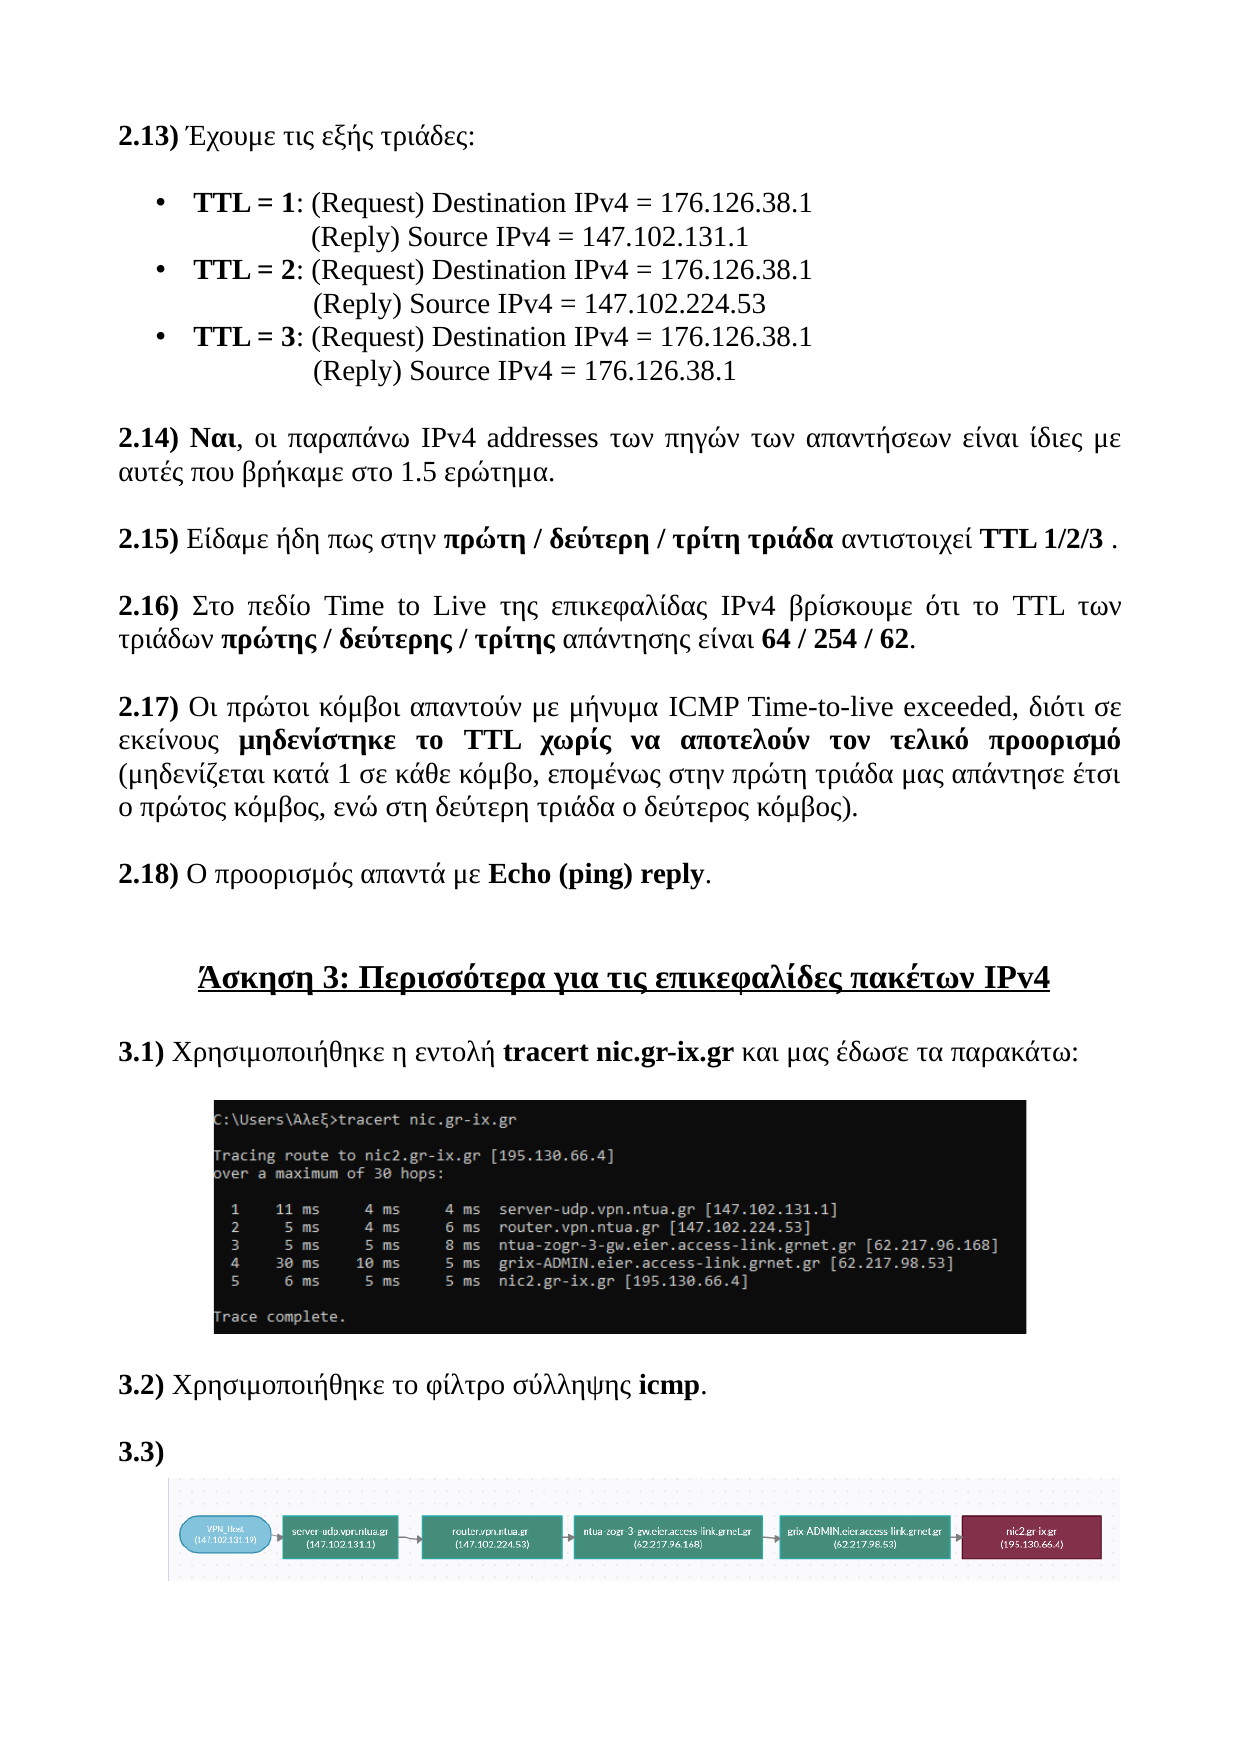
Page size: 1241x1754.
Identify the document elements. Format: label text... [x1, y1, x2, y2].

text 3.2) Χρησιμοποιήθηκε το φίλτρο σύλληψης icmp. [118, 1367, 1122, 1401]
list (Reply) Source IPv4 = 147.102.131.1 [156, 219, 1122, 252]
text 2.14) Ναι, οι παραπάνω IPv4 addresses των πηγών των απαντήσεων είναι ίδιες με αυτές που βρήκαμε στο 1.5 ερώτημα. [118, 420, 1122, 487]
text 3.3) [118, 1434, 1122, 1468]
list TTL = 1: (Request) Destination IPv4 = 176.126.38.1 [156, 185, 1122, 219]
text Άσκηση 3: Περισσότερα για τις επικεφαλίδες πακέτων IPv4 [118, 957, 1122, 995]
text 2.13) Έχουμε τις εξής τριάδες: [118, 118, 1122, 152]
list (Reply) Source IPv4 = 147.102.224.53 [268, 286, 1122, 319]
text 2.16) Στο πεδίο Time to Live της επικεφαλίδας IPv4 βρίσκουμε ότι το TTL των τριάδων πρώτης / δεύτερης / τρίτης απάντησης είναι 64 / 254 / 62. [118, 588, 1122, 655]
list (Reply) Source IPv4 = 176.126.38.1 [268, 353, 1122, 387]
list TTL = 2: (Request) Destination IPv4 = 176.126.38.1 [156, 252, 1122, 286]
text 2.15) Είδαμε ήδη πως στην πρώτη / δεύτερη / τρίτη τριάδα αντιστοιχεί TTL 1/2/3 . [118, 521, 1122, 554]
picture [167, 1478, 1121, 1581]
text 2.17) Οι πρώτοι κόμβοι απαντούν με μήνυμα ICMP Time-to-live exceeded, διότι σε εκείνους μηδενίστηκε το TTL χωρίς να αποτελούν τον τελικό προορισμό (μηδενίζεται κατά 1 σε κάθε κόμβο, επομένως στην πρώτη τριάδα μας απάντησε έτσι ο πρώτος κόμβος, ενώ στη δεύτερη τριάδα ο δεύτερος κόμβος). [118, 689, 1122, 823]
picture [213, 1100, 1027, 1334]
text 3.1) Χρησιμοποιήθηκε η εντολή tracert nic.gr-ix.gr και μας έδωσε τα παρακάτω: [118, 1034, 1122, 1067]
list TTL = 3: (Request) Destination IPv4 = 176.126.38.1 [156, 319, 1122, 353]
text 2.18) Ο προορισμός απαντά με Echo (ping) reply. [118, 856, 1122, 890]
